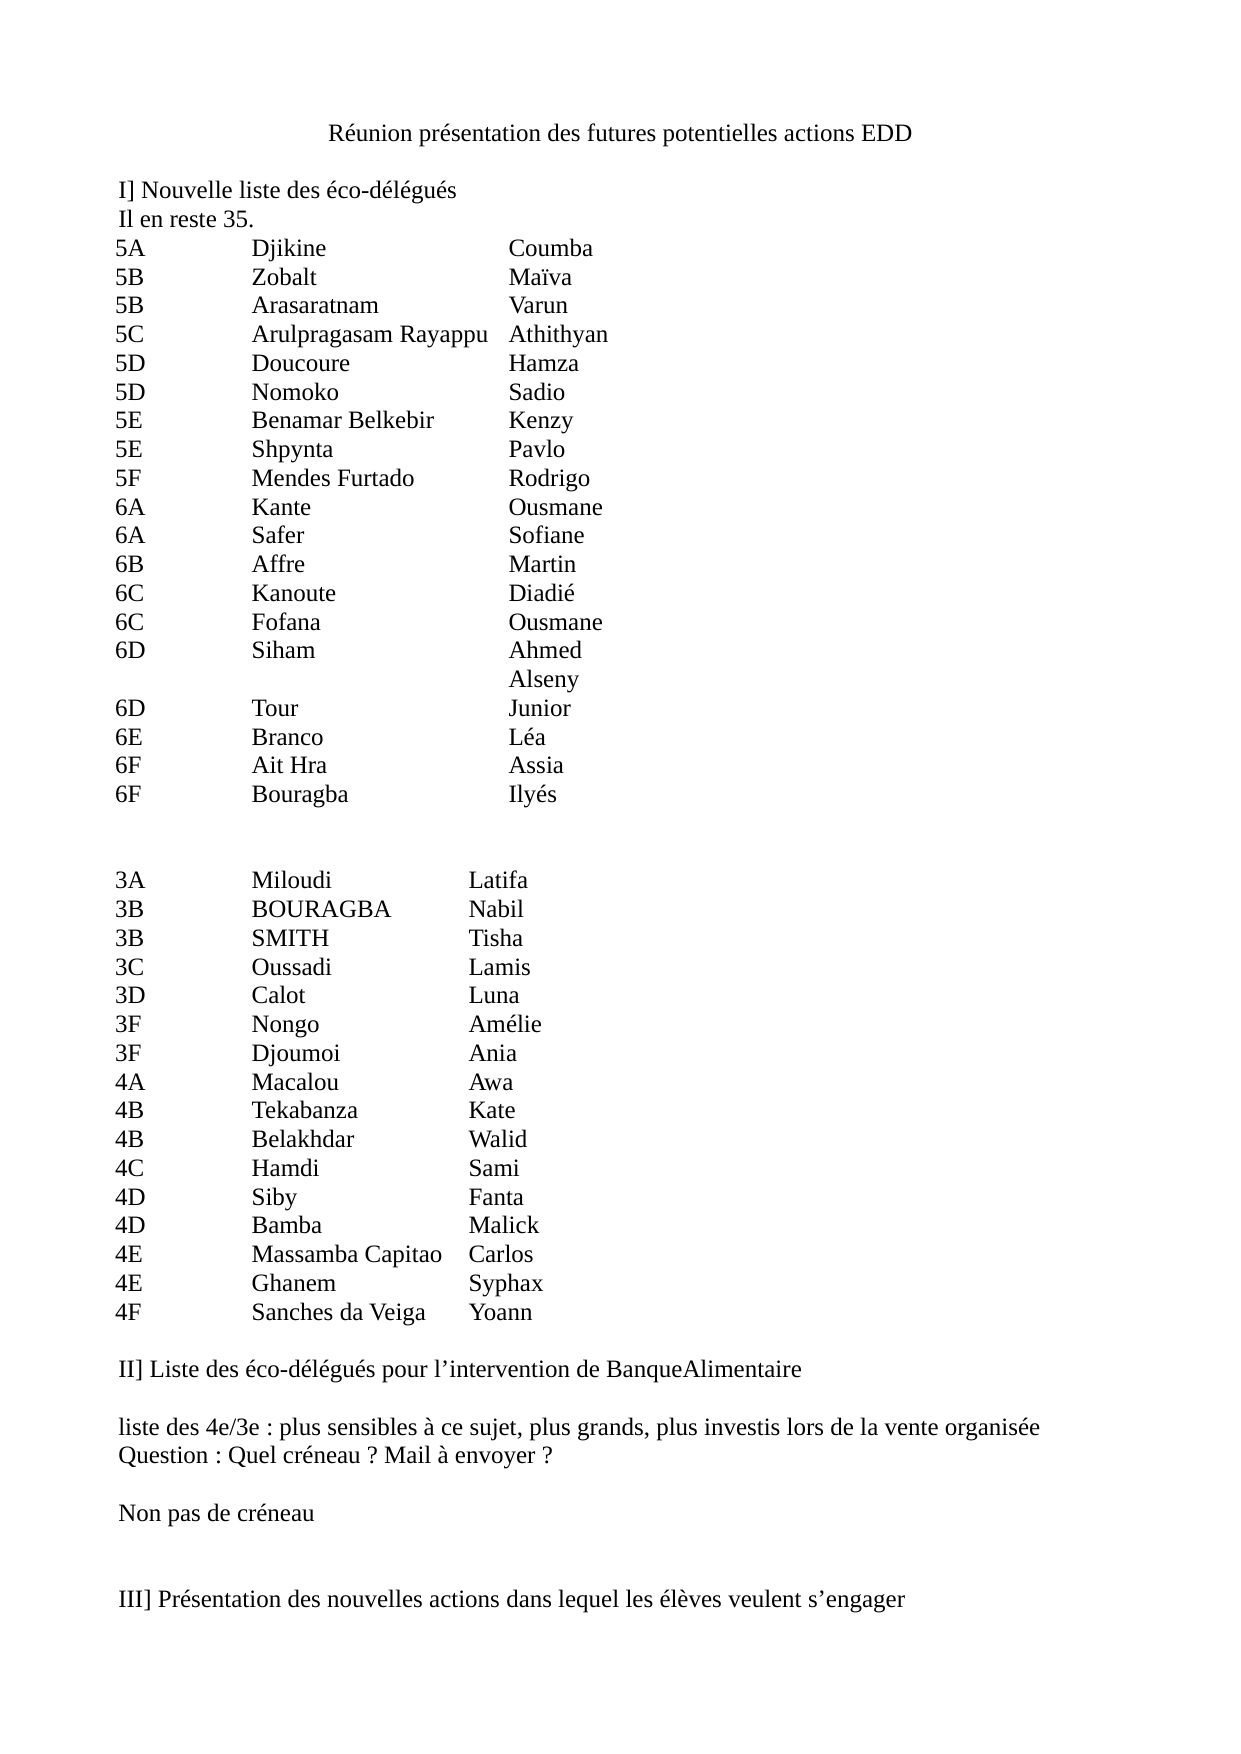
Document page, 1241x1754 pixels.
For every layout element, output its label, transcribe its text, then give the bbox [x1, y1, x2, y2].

table_cell 6A [112, 492, 248, 521]
table_cell 4E [112, 1268, 248, 1297]
table_cell Arasaratnam [248, 291, 505, 319]
table_cell Oussadi [248, 952, 465, 981]
table_cell 4D [112, 1211, 248, 1239]
table_cell Tour [248, 664, 505, 722]
table_cell 5D [112, 348, 248, 377]
text liste des 4e/3e : plus sensibles à ce sujet, plus grands, plus investis lors de la vente organisée [118, 1412, 1122, 1441]
table_cell 5B [112, 291, 248, 319]
table_cell Alseny Junior [505, 664, 638, 722]
table_cell 4F [112, 1297, 248, 1326]
table_cell 3D [112, 981, 248, 1009]
table_cell Hamdi [248, 1153, 465, 1182]
table_cell Kate [465, 1096, 598, 1124]
text Question : Quel créneau ? Mail à envoyer ? [118, 1441, 1122, 1469]
table_cell Bamba [248, 1211, 465, 1239]
table_cell Martin [505, 549, 638, 578]
table_cell 6F [112, 751, 248, 779]
table_cell 4D [112, 1182, 248, 1211]
table_cell 6A [112, 521, 248, 549]
table_cell Carlos [465, 1239, 598, 1268]
table_cell Fofana [248, 607, 505, 636]
table_cell Nongo [248, 1009, 465, 1038]
table_cell Branco [248, 722, 505, 751]
table_cell 3F [112, 1038, 248, 1067]
table_cell 4B [112, 1124, 248, 1153]
table_cell Siham [248, 636, 505, 664]
table_cell Athithyan [505, 319, 638, 348]
table_cell Ousmane [505, 607, 638, 636]
table_cell Mendes Furtado [248, 463, 505, 492]
table_cell 6C [112, 607, 248, 636]
table_cell 3C [112, 952, 248, 981]
table_cell 3B [112, 923, 248, 952]
table_header Djikine [248, 233, 505, 262]
table_cell Nomoko [248, 377, 505, 406]
table_cell Ania [465, 1038, 598, 1067]
table_cell Sadio [505, 377, 638, 406]
table_cell 4B [112, 1096, 248, 1124]
table_cell Zobalt [248, 262, 505, 291]
table_cell Bouragba [248, 779, 505, 808]
table_cell Shpynta [248, 434, 505, 463]
text II] Liste des éco-délégués pour l’intervention de BanqueAlimentaire [118, 1354, 1122, 1383]
table_cell Nabil [465, 894, 598, 923]
table_cell 5B [112, 262, 248, 291]
table_cell Lamis [465, 952, 598, 981]
table_cell Sanches da Veiga [248, 1297, 465, 1326]
table_cell Kenzy [505, 406, 638, 434]
table_cell Maïva [505, 262, 638, 291]
table_cell Arulpragasam Rayappu [248, 319, 505, 348]
text Non pas de créneau [118, 1498, 1122, 1527]
table_cell Varun [505, 291, 638, 319]
table_header 5A [112, 233, 248, 262]
table_cell SMITH [248, 923, 465, 952]
table_cell Yoann [465, 1297, 598, 1326]
table_cell Amélie [465, 1009, 598, 1038]
table_header Latifa [465, 866, 598, 894]
table_cell Diadié [505, 578, 638, 607]
table_cell Ousmane [505, 492, 638, 521]
table_cell Ait Hra [248, 751, 505, 779]
table_cell 6D [112, 636, 248, 664]
table_cell 5C [112, 319, 248, 348]
table_cell 4A [112, 1067, 248, 1096]
table_cell 6B [112, 549, 248, 578]
table_cell 6E [112, 722, 248, 751]
table_cell 4C [112, 1153, 248, 1182]
table_cell Awa [465, 1067, 598, 1096]
table_cell Massamba Capitao [248, 1239, 465, 1268]
table_cell Siby [248, 1182, 465, 1211]
text I] Nouvelle liste des éco-délégués [118, 176, 1122, 204]
table_cell Djoumoi [248, 1038, 465, 1067]
table_header Coumba [505, 233, 638, 262]
table_cell 6D [112, 664, 248, 722]
text Réunion présentation des futures potentielles actions EDD [118, 118, 1122, 147]
table_cell Hamza [505, 348, 638, 377]
table_cell Syphax [465, 1268, 598, 1297]
table_cell Assia [505, 751, 638, 779]
table_cell Benamar Belkebir [248, 406, 505, 434]
table_header Miloudi [248, 866, 465, 894]
table_cell Kante [248, 492, 505, 521]
table_cell BOURAGBA [248, 894, 465, 923]
text Il en reste 35. [118, 204, 1122, 233]
table_cell Walid [465, 1124, 598, 1153]
table_cell 4E [112, 1239, 248, 1268]
table_cell Sofiane [505, 521, 638, 549]
table_cell 5D [112, 377, 248, 406]
table_cell 6C [112, 578, 248, 607]
table_cell Doucoure [248, 348, 505, 377]
table_cell Macalou [248, 1067, 465, 1096]
table_cell Tekabanza [248, 1096, 465, 1124]
table_header 3A [112, 866, 248, 894]
table_cell Rodrigo [505, 463, 638, 492]
table_cell Belakhdar [248, 1124, 465, 1153]
table_cell Kanoute [248, 578, 505, 607]
table_cell Sami [465, 1153, 598, 1182]
table_cell Safer [248, 521, 505, 549]
table_cell Calot [248, 981, 465, 1009]
table_cell Malick [465, 1211, 598, 1239]
table_cell 5E [112, 406, 248, 434]
table_cell 6F [112, 779, 248, 808]
table_cell 5F [112, 463, 248, 492]
table_cell Tisha [465, 923, 598, 952]
table_cell Fanta [465, 1182, 598, 1211]
table_cell Ghanem [248, 1268, 465, 1297]
table_cell Ahmed [505, 636, 638, 664]
table_cell 3F [112, 1009, 248, 1038]
table_cell Affre [248, 549, 505, 578]
table_cell Léa [505, 722, 638, 751]
table_cell Luna [465, 981, 598, 1009]
table_cell Pavlo [505, 434, 638, 463]
table_cell Ilyés [505, 779, 638, 808]
text III] Présentation des nouvelles actions dans lequel les élèves veulent s’engager [118, 1584, 1122, 1613]
table_cell 5E [112, 434, 248, 463]
table_cell 3B [112, 894, 248, 923]
